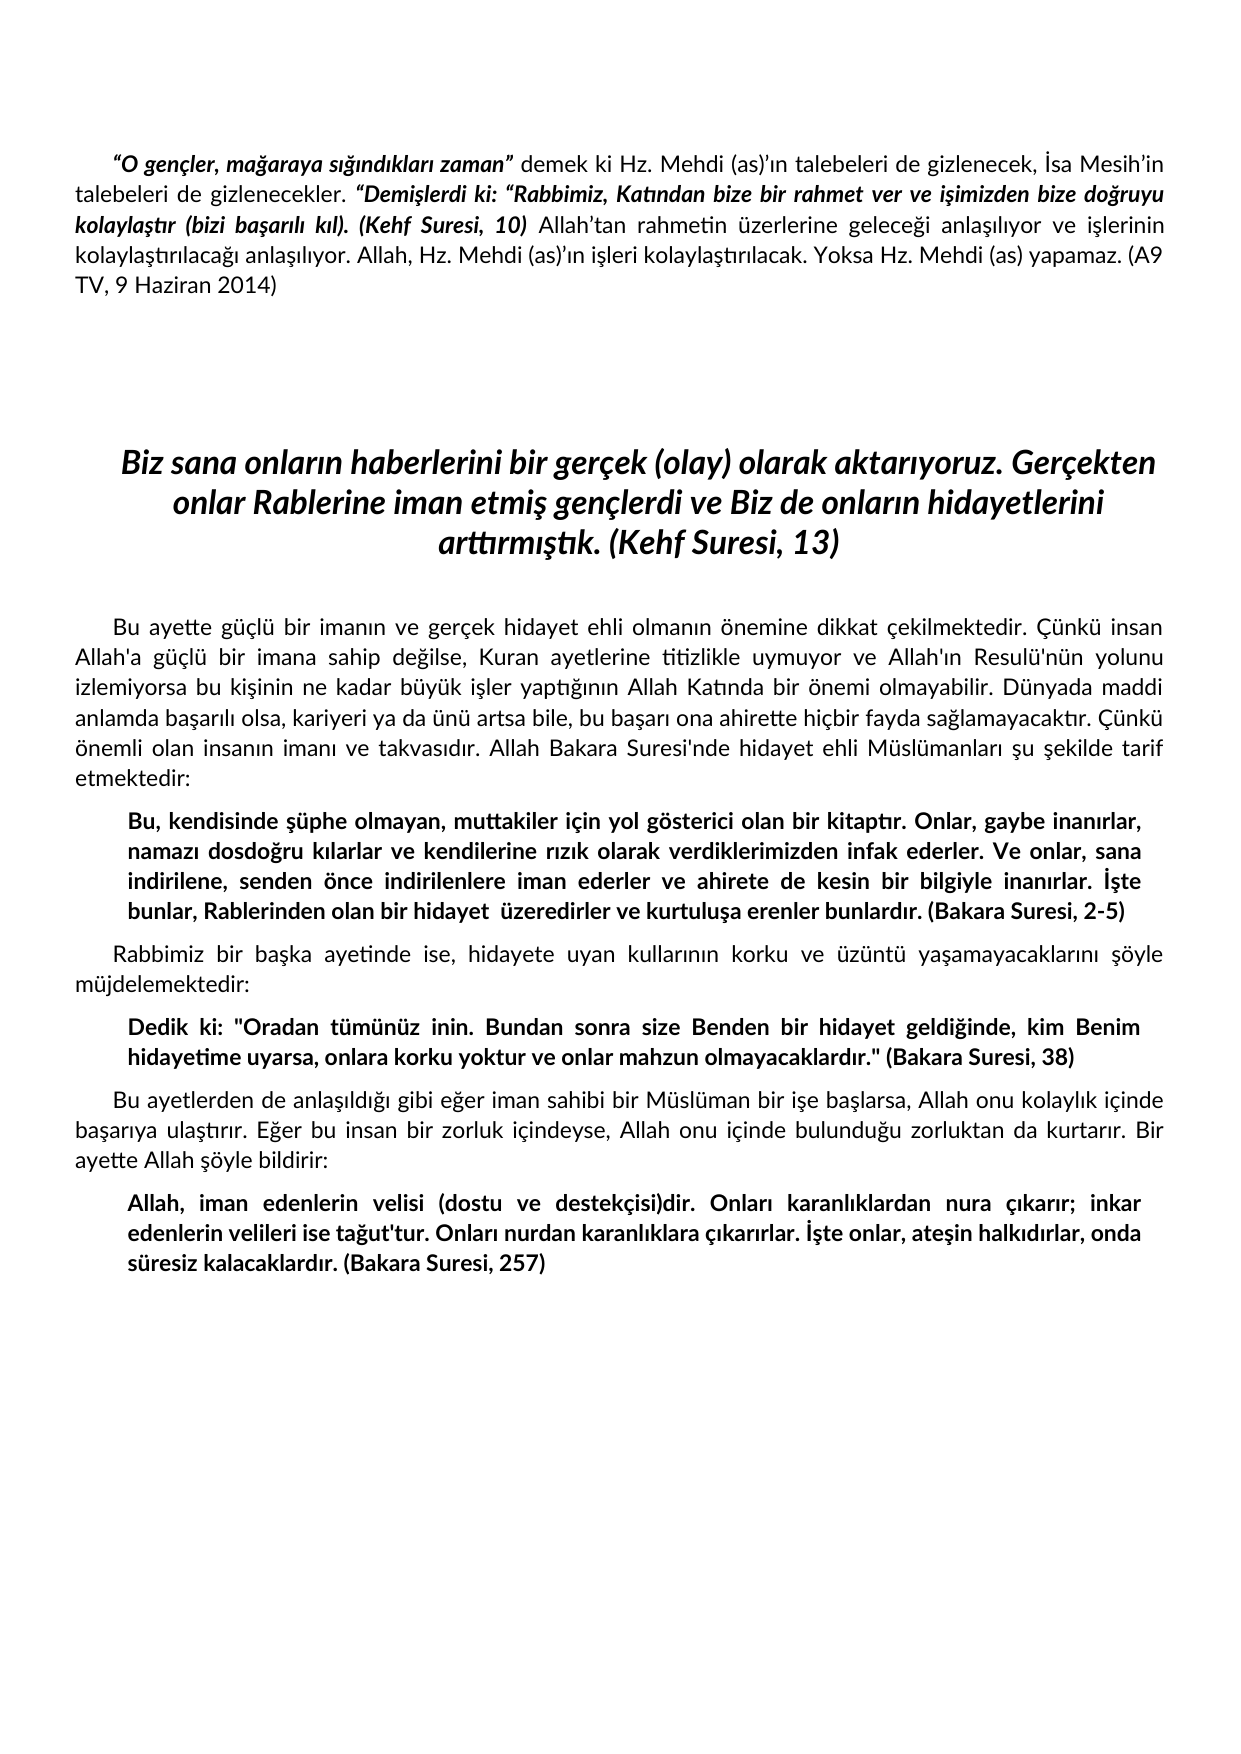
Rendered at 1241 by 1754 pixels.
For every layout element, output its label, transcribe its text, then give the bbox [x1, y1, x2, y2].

text Bu ayetlerden de anlaşıldığı gibi eğer iman sahibi bir Müslüman bir işe başlarsa, Allah onu kolaylık içinde başarıya ulaştırır. Eğer bu insan bir zorluk içindeyse, Allah onu içinde bulunduğu zorluktan da kurtarır. Bir ayette Allah şöyle bildirir: [75, 1086, 1165, 1173]
subtitle Biz sana onların haberlerini bir gerçek (olay) olarak aktarıyoruz. Gerçekten onlar Rablerine iman etmiş gençlerdi ve Biz de onların hidayetlerini arttırmıştık. (Kehf Suresi, 13) [112, 442, 1165, 562]
text Allah, iman edenlerin velisi (dostu ve destekçisi)dir. Onları karanlıklardan nura çıkarır; inkar edenlerin velileri ise tağut'tur. Onları nurdan karanlıklara çıkarırlar. İşte onlar, ateşin halkıdırlar, onda süresiz kalacaklardır. (Bakara Suresi, 257) [127, 1189, 1143, 1277]
text Dedik ki: "Oradan tümünüz inin. Bundan sonra size Benden bir hidayet geldiğinde, kim Benim hidayetime uyarsa, onlara korku yoktur ve onlar mahzun olmayacaklardır." (Bakara Suresi, 38) [127, 1013, 1143, 1070]
text Rabbimiz bir başka ayetinde ise, hidayete uyan kullarının korku ve üzüntü yaşamayacaklarını şöyle müjdelemektedir: [75, 940, 1165, 997]
text Bu, kendisinde şüphe olmayan, muttakiler için yol gösterici olan bir kitaptır. Onlar, gaybe inanırlar, namazı dosdoğru kılarlar ve kendilerine rızık olarak verdiklerimizden infak ederler. Ve onlar, sana indirilene, senden önce indirilenlere iman ederler ve ahirete de kesin bir bilgiyle inanırlar. İşte bunlar, Rablerinden olan bir hidayet üzeredirler ve kurtuluşa erenler bunlardır. (Bakara Suresi, 2-5) [127, 806, 1143, 924]
text “O gençler, mağaraya sığındıkları zaman” demek ki Hz. Mehdi (as)’ın talebeleri de gizlenecek, İsa Mesih’in talebeleri de gizlenecekler. “Demişlerdi ki: “Rabbimiz, Katından bize bir rahmet ver ve işimizden bize doğruyu kolaylaştır (bizi başarılı kıl). (Kehf Suresi, 10) Allah’tan rahmetin üzerlerine geleceği anlaşılıyor ve işlerinin kolaylaştırılacağı anlaşılıyor. Allah, Hz. Mehdi (as)’ın işleri kolaylaştırılacak. Yoksa Hz. Mehdi (as) yapamaz. (A9 TV, 9 Haziran 2014) [75, 150, 1165, 298]
text Bu ayette güçlü bir imanın ve gerçek hidayet ehli olmanın önemine dikkat çekilmektedir. Çünkü insan Allah'a güçlü bir imana sahip değilse, Kuran ayetlerine titizlikle uymuyor ve Allah'ın Resulü'nün yolunu izlemiyorsa bu kişinin ne kadar büyük işler yaptığının Allah Katında bir önemi olmayabilir. Dünyada maddi anlamda başarılı olsa, kariyeri ya da ünü artsa bile, bu başarı ona ahirette hiçbir fayda sağlamayacaktır. Çünkü önemli olan insanın imanı ve takvasıdır. Allah Bakara Suresi'nde hidayet ehli Müslümanları şu şekilde tarif etmektedir: [75, 613, 1165, 791]
